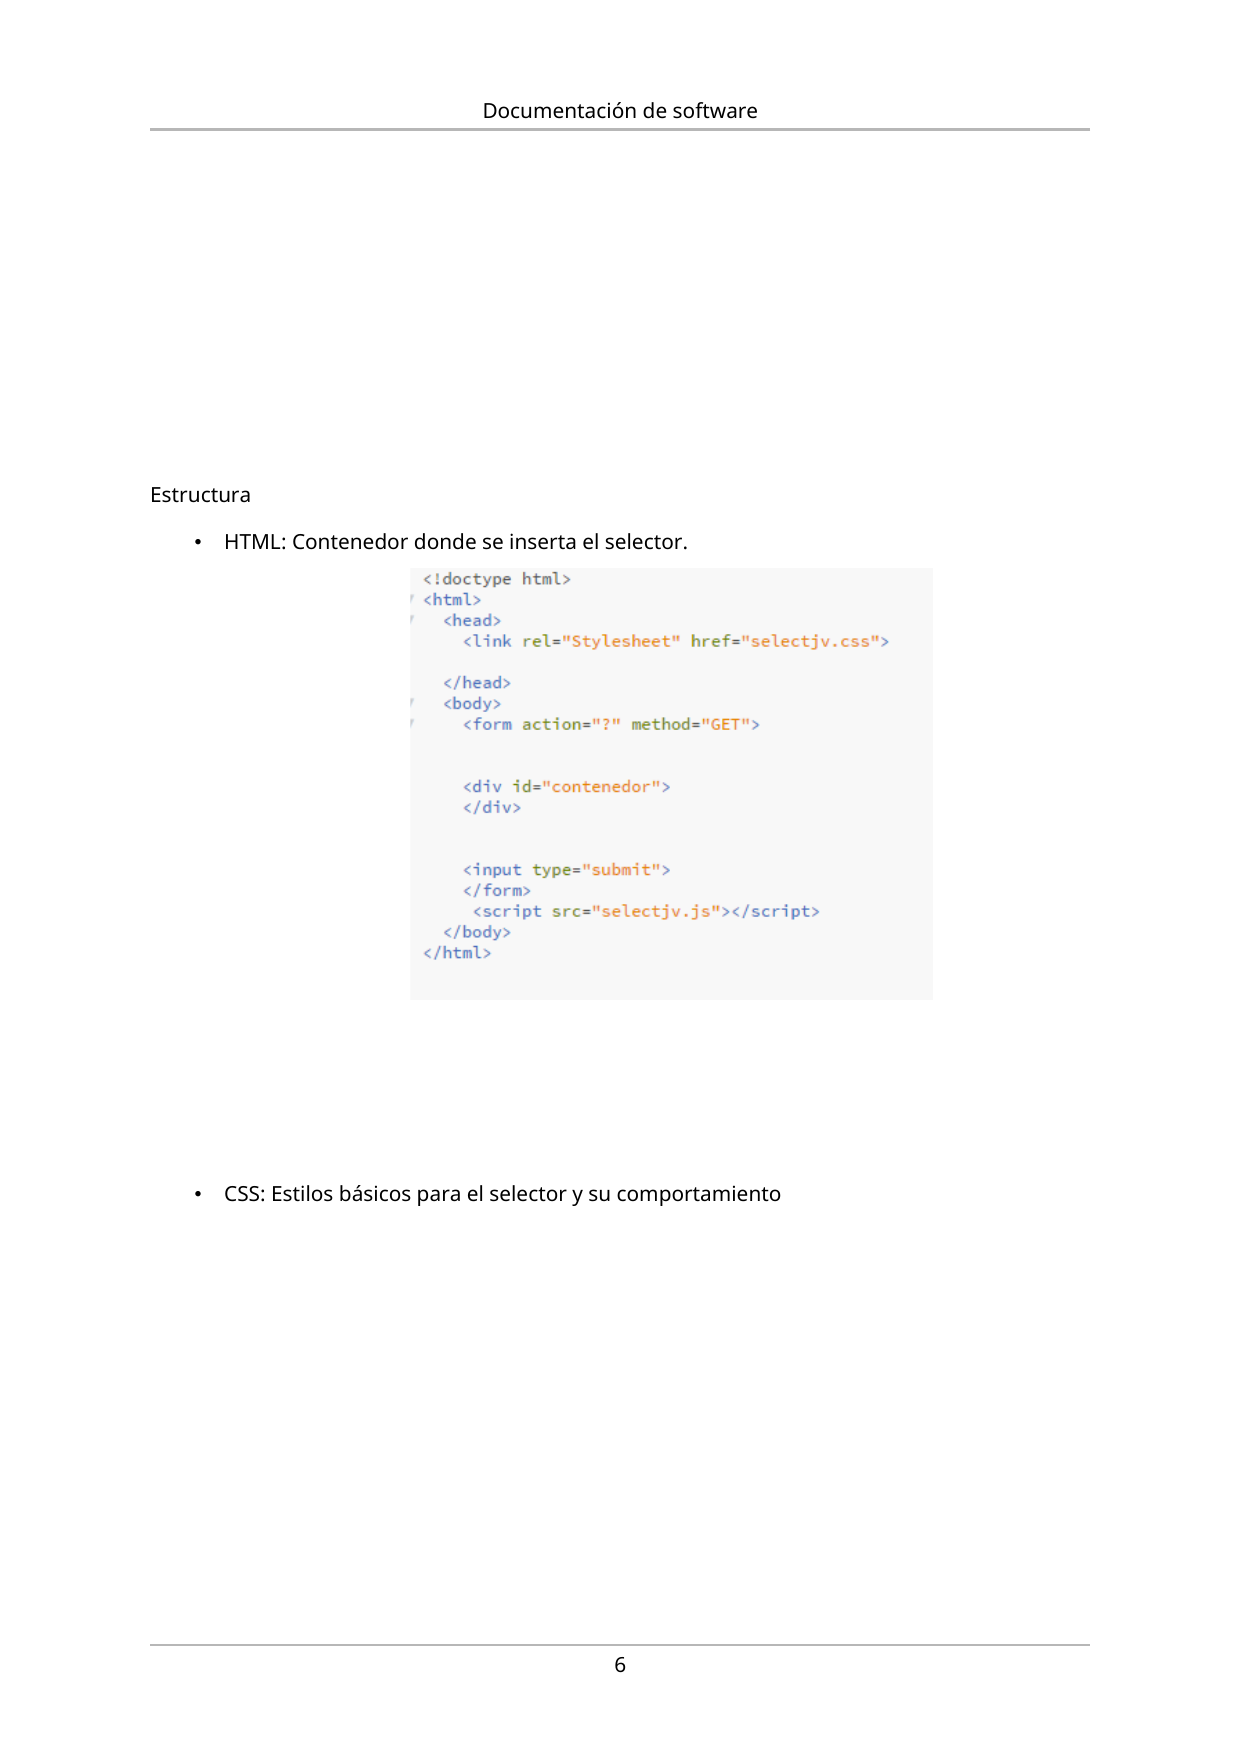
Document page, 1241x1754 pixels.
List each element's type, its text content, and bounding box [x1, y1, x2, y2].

picture [410, 568, 933, 1000]
text Estructura [150, 480, 1090, 509]
list CSS: Estilos básicos para el selector y su comportamiento [194, 1179, 1090, 1208]
list HTML: Contenedor donde se inserta el selector. [194, 527, 1090, 556]
